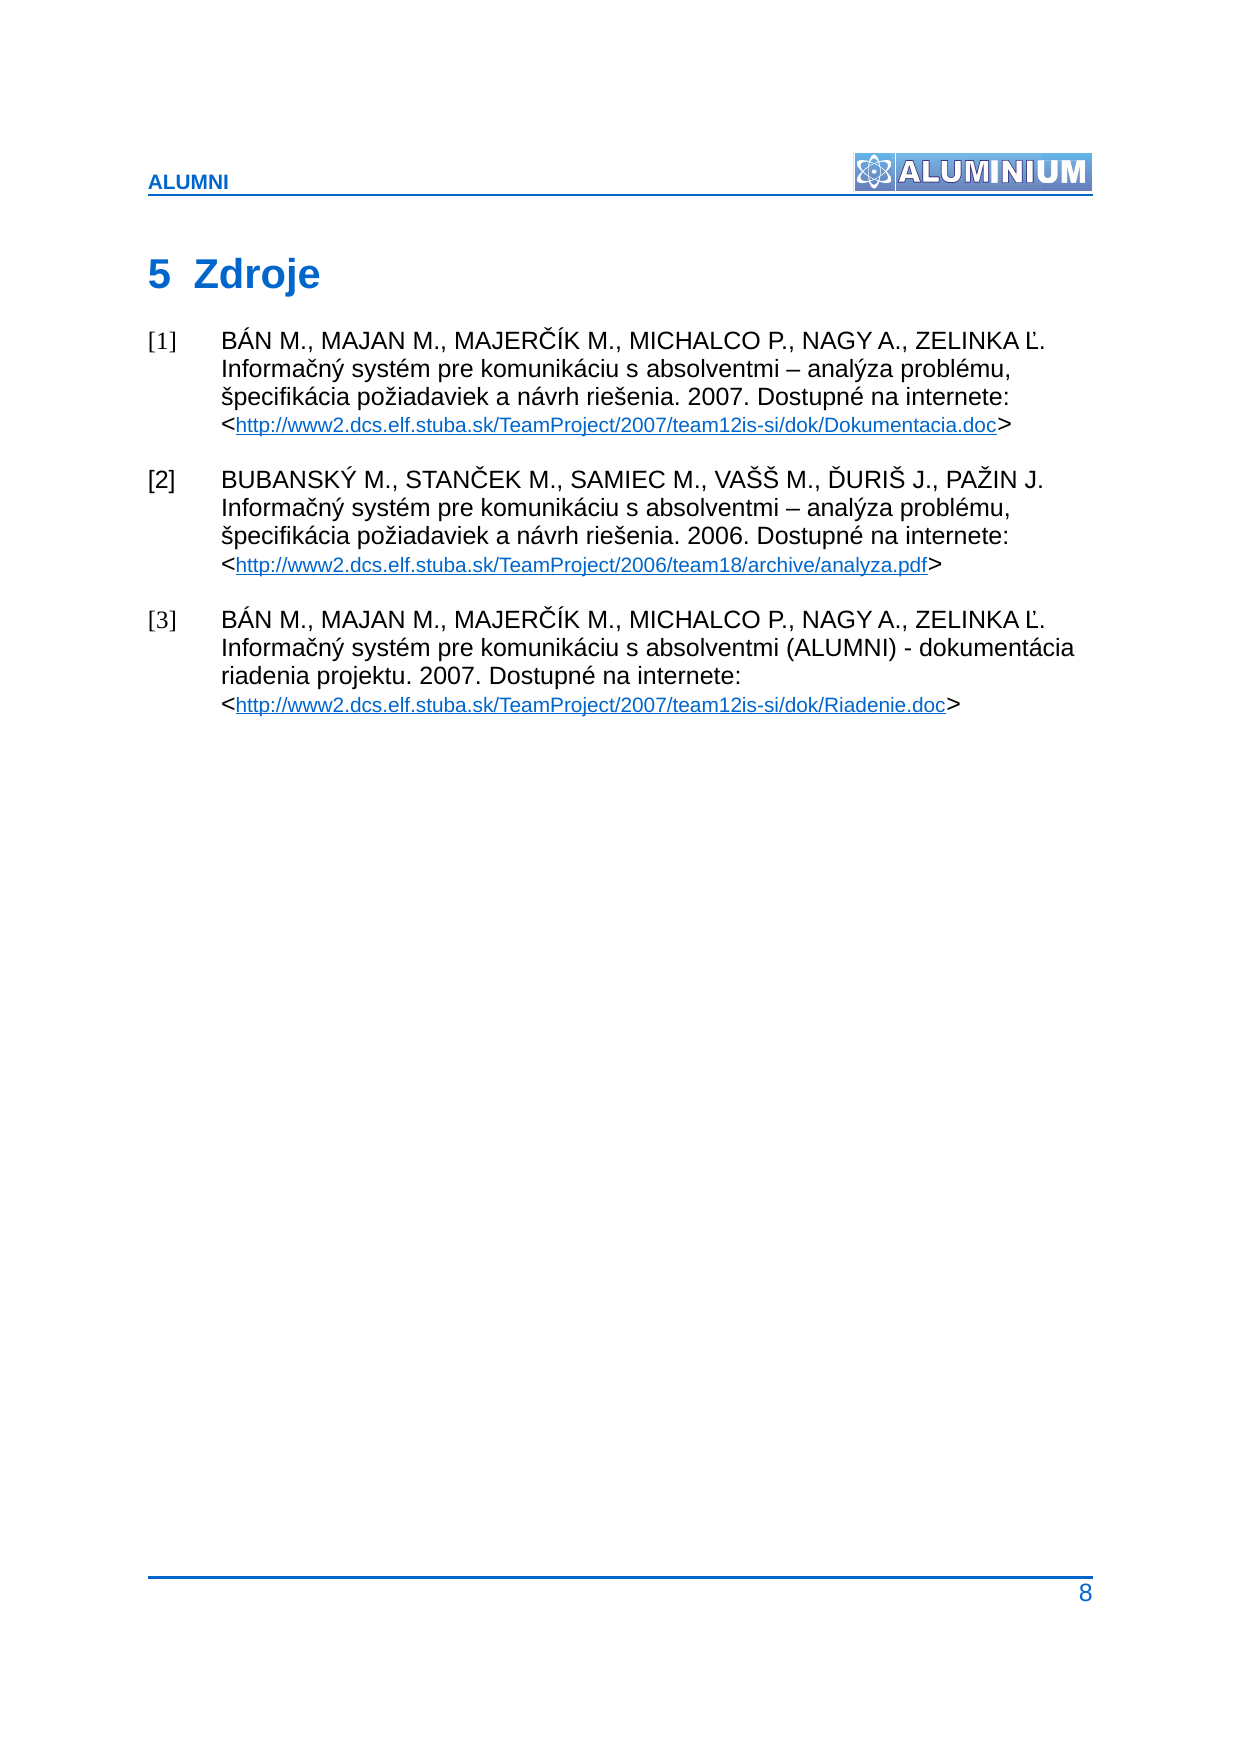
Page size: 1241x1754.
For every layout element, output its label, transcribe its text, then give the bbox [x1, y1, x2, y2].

subtitle Zdroje [148, 250, 1093, 297]
list BÁN M., MAJAN M., MAJERČÍK M., MICHALCO P., NAGY A., ZELINKA Ľ. Informačný systém pre komunikáciu s absolventmi – analýza problému, špecifikácia požiadaviek a návrh riešenia. 2007. Dostupné na internete: <http://www2.dcs.elf.stuba.sk/TeamProject/2007/team12is-si/dok/Dokumentacia.doc> [148, 326, 1093, 466]
list BUBANSKÝ M., STANČEK M., SAMIEC M., VAŠŠ M., ĎURIŠ J., PAŽIN J. Informačný systém pre komunikáciu s absolventmi – analýza problému, špecifikácia požiadaviek a návrh riešenia. 2006. Dostupné na internete: <http://www2.dcs.elf.stuba.sk/TeamProject/2006/team18/archive/analyza.pdf> [148, 466, 1093, 606]
list BÁN M., MAJAN M., MAJERČÍK M., MICHALCO P., NAGY A., ZELINKA Ľ. Informačný systém pre komunikáciu s absolventmi (ALUMNI) - dokumentácia riadenia projektu. 2007. Dostupné na internete: <http://www2.dcs.elf.stuba.sk/TeamProject/2007/team12is-si/dok/Riadenie.doc> [148, 606, 1093, 717]
